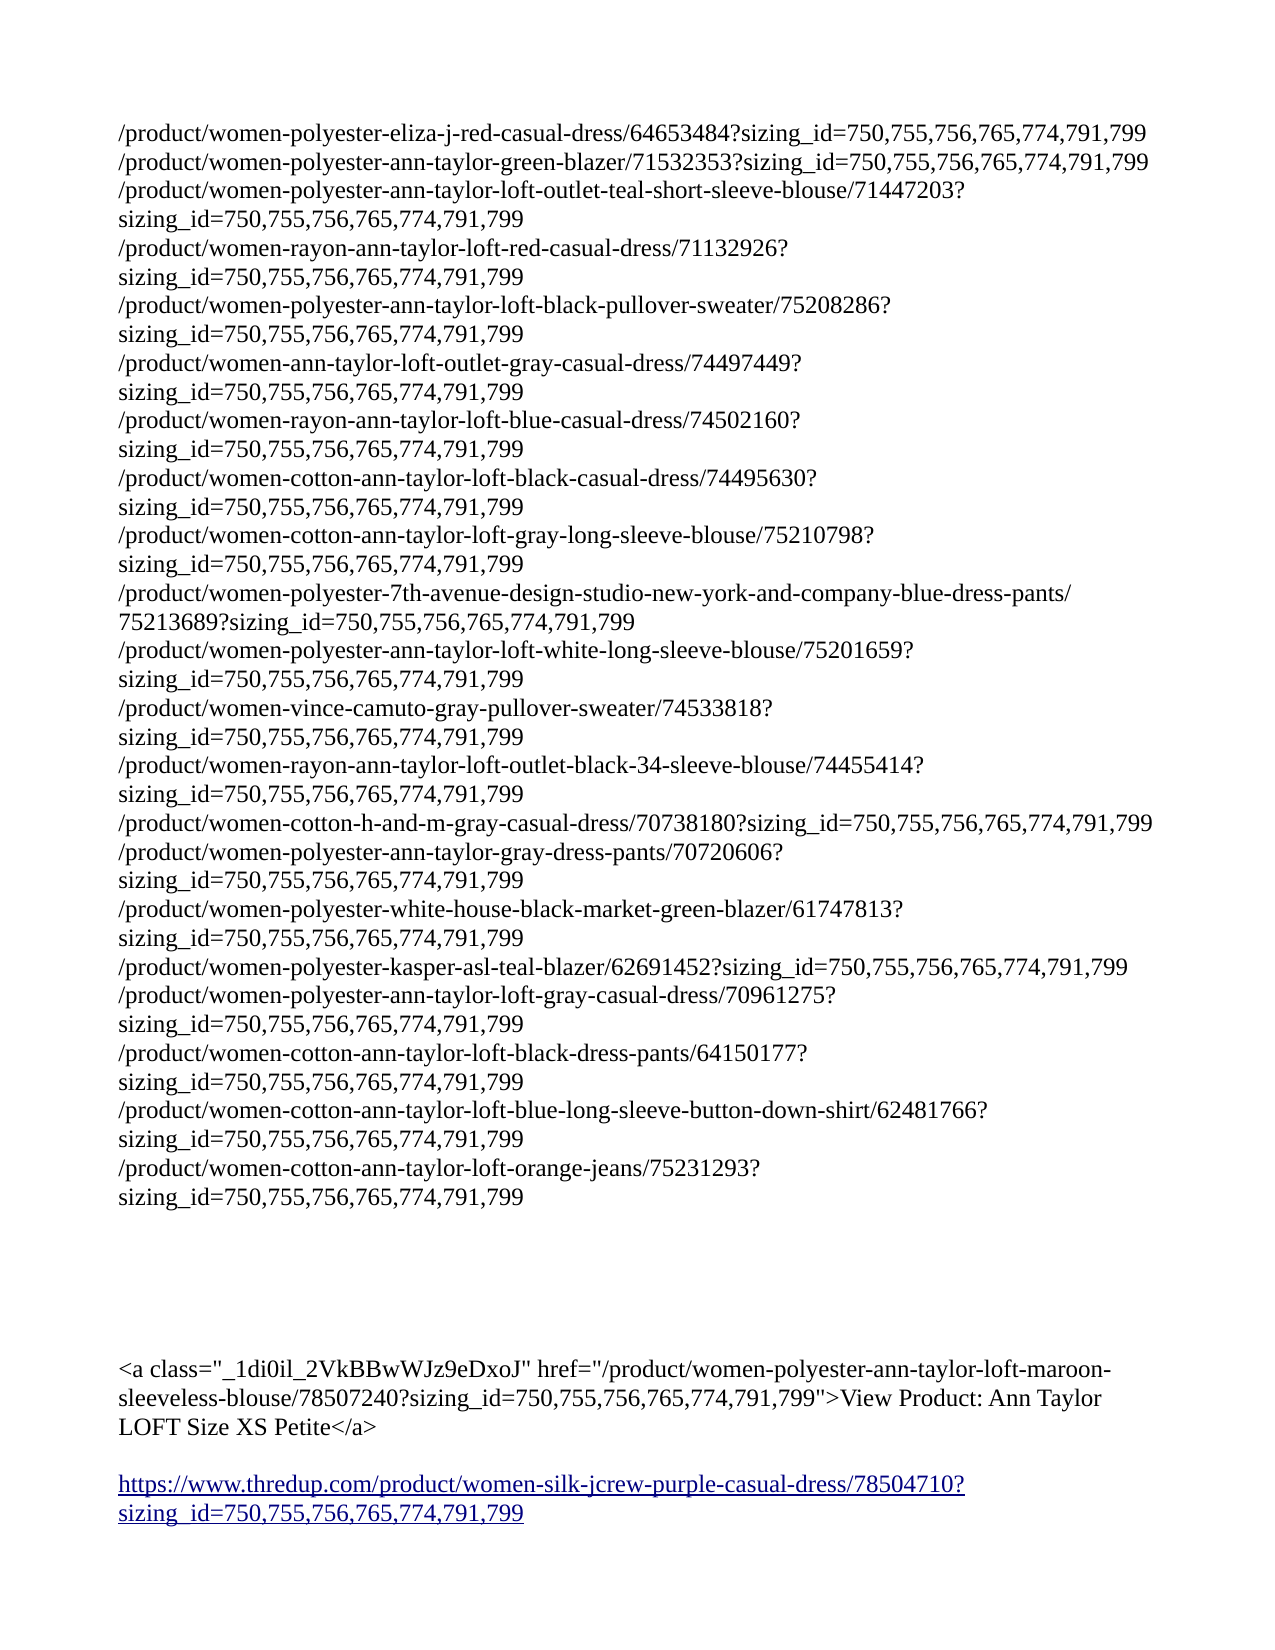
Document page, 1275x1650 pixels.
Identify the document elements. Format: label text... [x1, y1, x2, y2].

text /product/women-polyester-ann-taylor-loft-outlet-teal-short-sleeve-blouse/71447203?sizing_id=750,755,756,765,774,791,799 [118, 176, 1157, 233]
text /product/women-polyester-ann-taylor-loft-white-long-sleeve-blouse/75201659?sizing_id=750,755,756,765,774,791,799 [118, 636, 1157, 693]
text /product/women-rayon-ann-taylor-loft-red-casual-dress/71132926?sizing_id=750,755,756,765,774,791,799 [118, 233, 1157, 291]
text /product/women-cotton-ann-taylor-loft-black-casual-dress/74495630?sizing_id=750,755,756,765,774,791,799 [118, 463, 1157, 521]
text /product/women-polyester-white-house-black-market-green-blazer/61747813?sizing_id=750,755,756,765,774,791,799 [118, 894, 1157, 952]
text /product/women-rayon-ann-taylor-loft-outlet-black-34-sleeve-blouse/74455414?sizing_id=750,755,756,765,774,791,799 [118, 751, 1157, 808]
text /product/women-cotton-h-and-m-gray-casual-dress/70738180?sizing_id=750,755,756,765,774,791,799 [118, 808, 1157, 837]
text /product/women-polyester-7th-avenue-design-studio-new-york-and-company-blue-dress-pants/75213689?sizing_id=750,755,756,765,774,791,799 [118, 578, 1157, 636]
text /product/women-polyester-eliza-j-red-casual-dress/64653484?sizing_id=750,755,756,765,774,791,799 [118, 118, 1157, 147]
text /product/women-ann-taylor-loft-outlet-gray-casual-dress/74497449?sizing_id=750,755,756,765,774,791,799 [118, 348, 1157, 406]
text https://www.thredup.com/product/women-silk-jcrew-purple-casual-dress/78504710?sizing_id=750,755,756,765,774,791,799 [118, 1469, 1157, 1527]
text /product/women-vince-camuto-gray-pullover-sweater/74533818?sizing_id=750,755,756,765,774,791,799 [118, 693, 1157, 751]
text /product/women-polyester-ann-taylor-loft-black-pullover-sweater/75208286?sizing_id=750,755,756,765,774,791,799 [118, 291, 1157, 348]
text /product/women-cotton-ann-taylor-loft-blue-long-sleeve-button-down-shirt/62481766?sizing_id=750,755,756,765,774,791,799 [118, 1096, 1157, 1153]
text /product/women-cotton-ann-taylor-loft-gray-long-sleeve-blouse/75210798?sizing_id=750,755,756,765,774,791,799 [118, 521, 1157, 578]
text <a class="_1di0il_2VkBBwWJz9eDxoJ" href="/product/women-polyester-ann-taylor-loft-maroon-sleeveless-blouse/78507240?sizing_id=750,755,756,765,774,791,799">View Product: Ann Taylor LOFT Size XS Petite</a> [118, 1354, 1157, 1441]
text /product/women-cotton-ann-taylor-loft-black-dress-pants/64150177?sizing_id=750,755,756,765,774,791,799 [118, 1038, 1157, 1096]
text /product/women-polyester-ann-taylor-green-blazer/71532353?sizing_id=750,755,756,765,774,791,799 [118, 147, 1157, 176]
text /product/women-polyester-ann-taylor-loft-gray-casual-dress/70961275?sizing_id=750,755,756,765,774,791,799 [118, 981, 1157, 1038]
text /product/women-cotton-ann-taylor-loft-orange-jeans/75231293?sizing_id=750,755,756,765,774,791,799 [118, 1153, 1157, 1211]
text /product/women-rayon-ann-taylor-loft-blue-casual-dress/74502160?sizing_id=750,755,756,765,774,791,799 [118, 406, 1157, 463]
text /product/women-polyester-kasper-asl-teal-blazer/62691452?sizing_id=750,755,756,765,774,791,799 [118, 952, 1157, 981]
text /product/women-polyester-ann-taylor-gray-dress-pants/70720606?sizing_id=750,755,756,765,774,791,799 [118, 837, 1157, 894]
